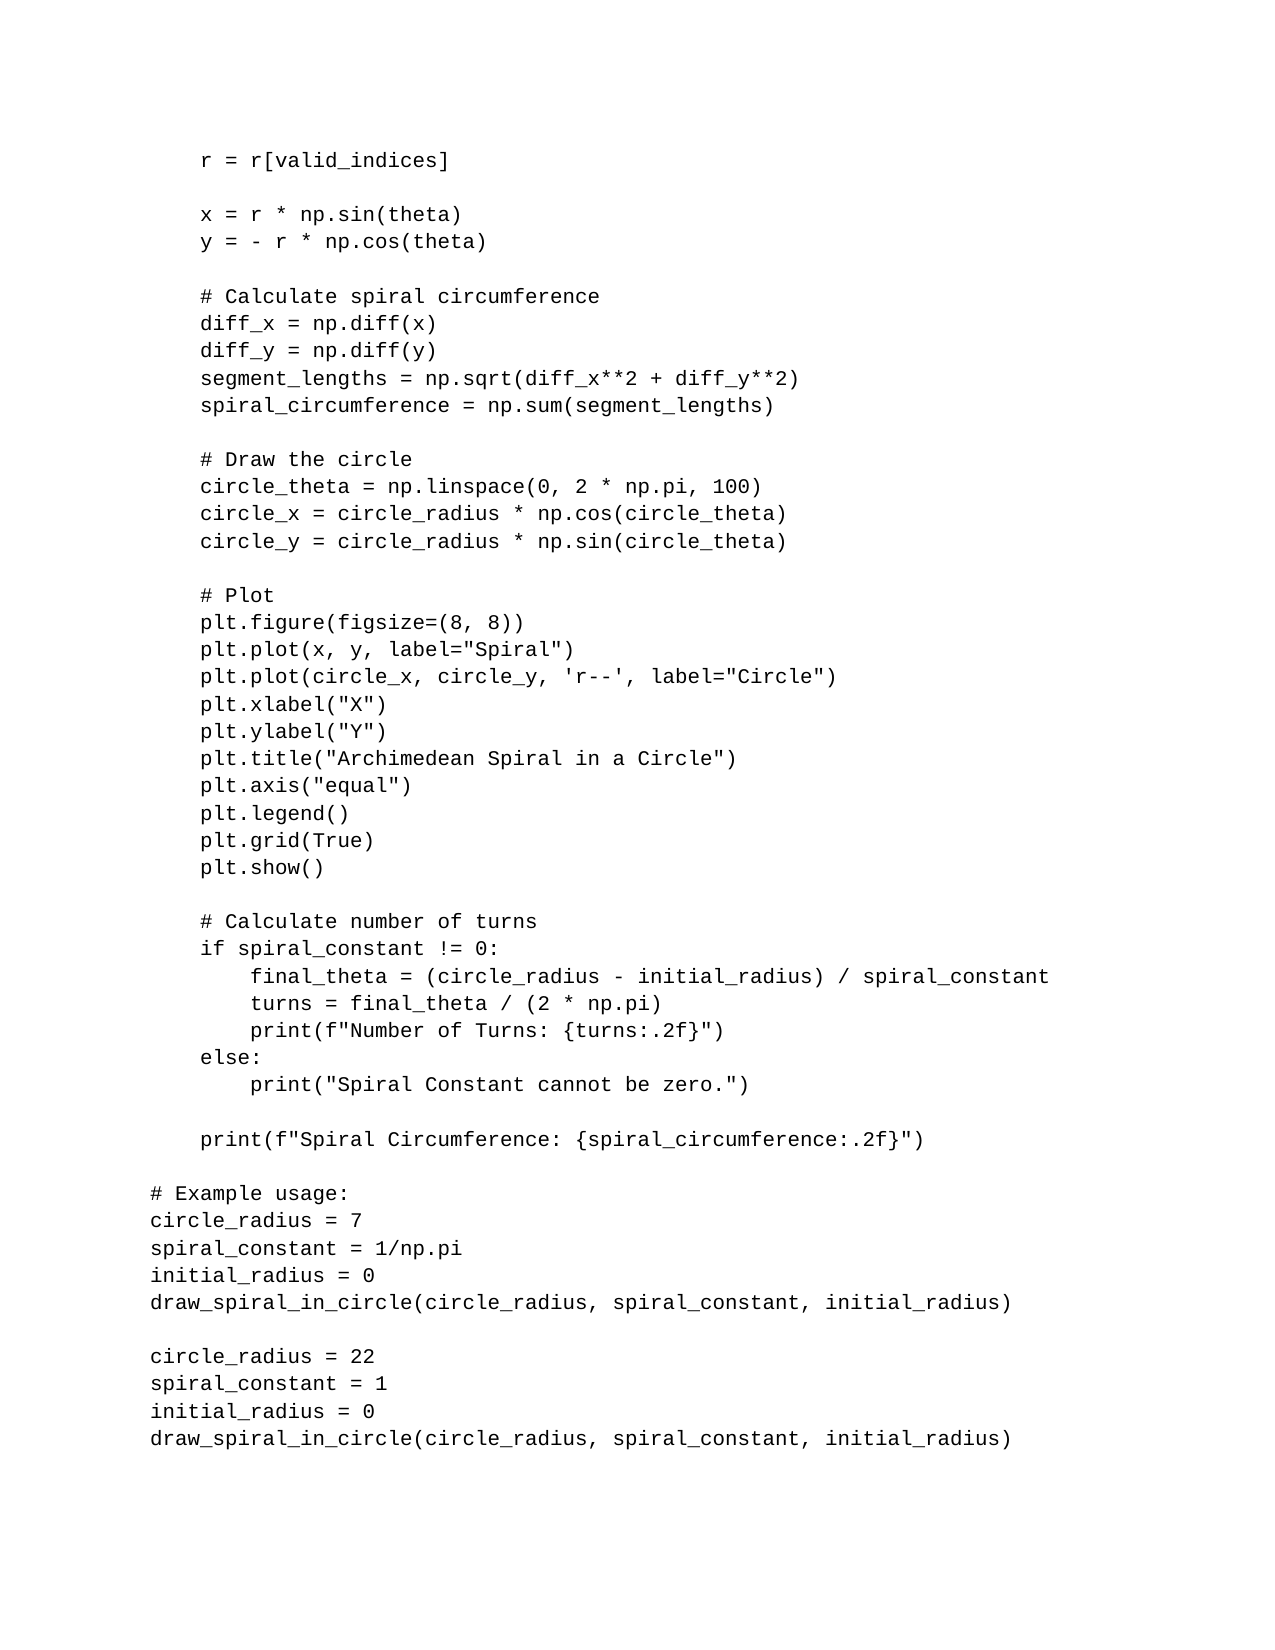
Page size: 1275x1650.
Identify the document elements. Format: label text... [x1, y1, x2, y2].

text diff_x = np.diff(x) [150, 313, 1125, 337]
text circle_theta = np.linspace(0, 2 * np.pi, 100) [150, 476, 1125, 500]
text circle_y = circle_radius * np.sin(circle_theta) [150, 531, 1125, 554]
text # Plot [150, 585, 1125, 609]
text spiral_constant = 1/np.pi [150, 1237, 1125, 1261]
text plt.plot(circle_x, circle_y, 'r--', label="Circle") [150, 667, 1125, 690]
text segment_lengths = np.sqrt(diff_x**2 + diff_y**2) [150, 367, 1125, 391]
text plt.ylabel("Y") [150, 721, 1125, 744]
text else: [150, 1047, 1125, 1071]
text print("Spiral Constant cannot be zero.") [150, 1074, 1125, 1098]
text plt.legend() [150, 802, 1125, 826]
text # Calculate number of turns [150, 911, 1125, 935]
text initial_radius = 0 [150, 1265, 1125, 1288]
text y = - r * np.cos(theta) [150, 232, 1125, 255]
text draw_spiral_in_circle(circle_radius, spiral_constant, initial_radius) [150, 1292, 1125, 1316]
text plt.plot(x, y, label="Spiral") [150, 639, 1125, 663]
text plt.grid(True) [150, 830, 1125, 853]
text draw_spiral_in_circle(circle_radius, spiral_constant, initial_radius) [150, 1428, 1125, 1451]
text # Example usage: [150, 1183, 1125, 1207]
text x = r * np.sin(theta) [150, 204, 1125, 228]
text final_theta = (circle_radius - initial_radius) / spiral_constant [150, 966, 1125, 989]
text circle_radius = 22 [150, 1346, 1125, 1370]
text if spiral_constant != 0: [150, 938, 1125, 962]
text plt.title("Archimedean Spiral in a Circle") [150, 748, 1125, 772]
text turns = final_theta / (2 * np.pi) [150, 993, 1125, 1016]
text circle_radius = 7 [150, 1210, 1125, 1234]
text initial_radius = 0 [150, 1401, 1125, 1424]
text plt.show() [150, 857, 1125, 881]
text r = r[valid_indices] [150, 150, 1125, 174]
text diff_y = np.diff(y) [150, 340, 1125, 364]
text plt.figure(figsize=(8, 8)) [150, 612, 1125, 636]
text circle_x = circle_radius * np.cos(circle_theta) [150, 503, 1125, 527]
text print(f"Number of Turns: {turns:.2f}") [150, 1020, 1125, 1044]
text print(f"Spiral Circumference: {spiral_circumference:.2f}") [150, 1129, 1125, 1152]
text spiral_circumference = np.sum(segment_lengths) [150, 395, 1125, 418]
text plt.axis("equal") [150, 775, 1125, 799]
text # Draw the circle [150, 449, 1125, 473]
text plt.xlabel("X") [150, 694, 1125, 717]
text spiral_constant = 1 [150, 1373, 1125, 1397]
text # Calculate spiral circumference [150, 286, 1125, 309]
